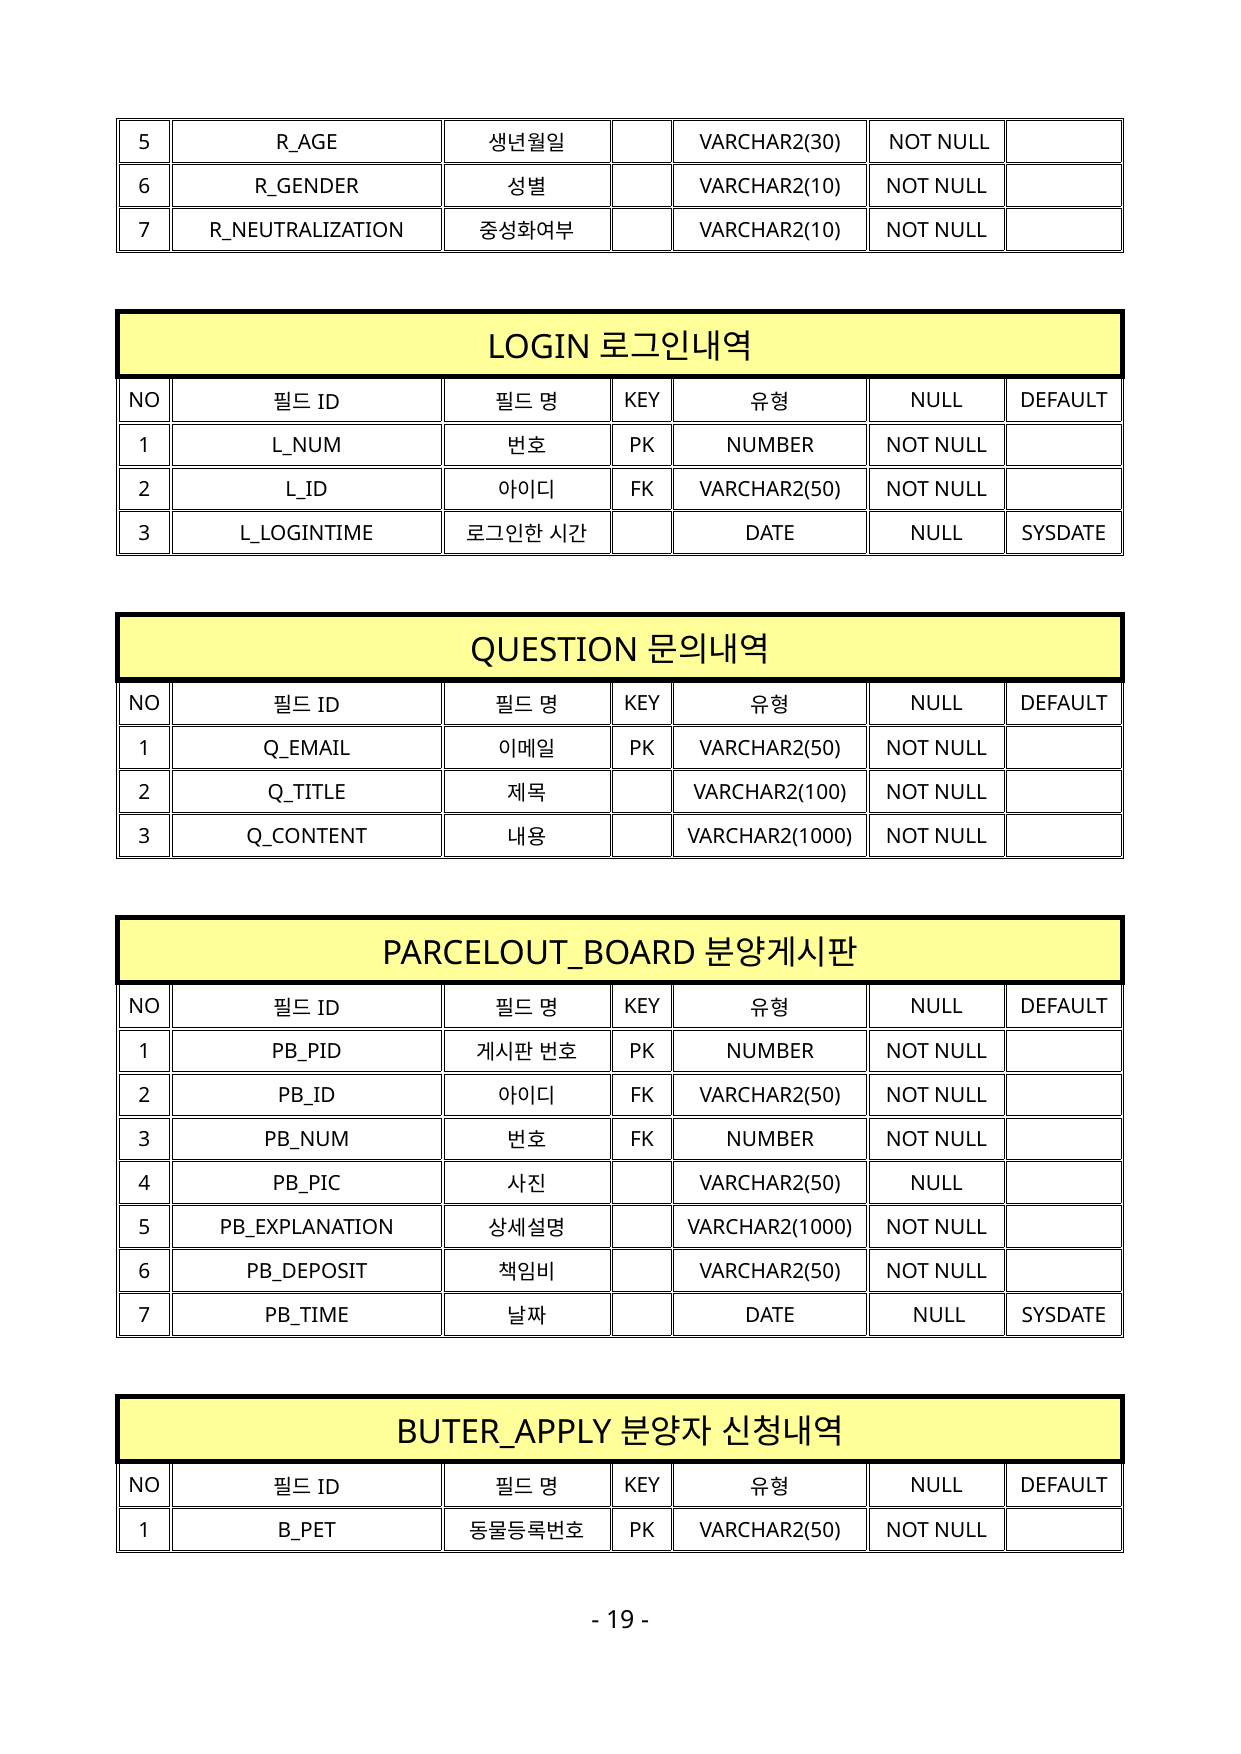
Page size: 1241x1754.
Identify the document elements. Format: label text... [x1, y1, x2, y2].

table_cell [1007, 121, 1121, 162]
table_cell [613, 165, 671, 206]
table_cell KEY [613, 1464, 671, 1506]
table_cell PB_DEPOSIT [173, 1250, 441, 1291]
table_header QUESTION 문의내역 [120, 617, 1120, 677]
table_cell NO [120, 683, 169, 724]
table_cell 5 [120, 1206, 169, 1247]
table_cell 1 [120, 1509, 169, 1550]
table_cell 유형 [674, 985, 866, 1027]
table_cell 동물등록번호 [445, 1509, 610, 1550]
table_cell FK [613, 1075, 671, 1115]
table_cell 아이디 [445, 1075, 610, 1115]
table_cell 유형 [674, 1464, 866, 1506]
table_cell [1007, 1250, 1121, 1291]
table_cell [1007, 727, 1121, 768]
table_cell NOT NULL [870, 1206, 1004, 1247]
table_cell [1007, 1162, 1121, 1203]
table_cell DEFAULT [1007, 1464, 1121, 1506]
table_cell [1007, 425, 1121, 465]
table_cell NUMBER [674, 425, 866, 465]
table_cell PB_PIC [173, 1162, 441, 1203]
table_cell NOT NULL [870, 1509, 1004, 1550]
table_cell 필드 명 [445, 1464, 610, 1506]
table_cell 필드 ID [173, 1464, 441, 1506]
table_cell [1007, 771, 1121, 812]
table_cell 제목 [445, 771, 610, 812]
table_cell [613, 815, 671, 856]
table_cell VARCHAR2(50) [674, 727, 866, 768]
table_cell [1007, 815, 1121, 856]
table_cell [613, 1294, 671, 1335]
table_cell 3 [120, 512, 169, 553]
table_cell VARCHAR2(100) [674, 771, 866, 812]
table_cell VARCHAR2(50) [674, 1162, 866, 1203]
table_cell NO [120, 985, 169, 1027]
table_cell 4 [120, 1162, 169, 1203]
table_cell FK [613, 1119, 671, 1159]
table_cell NUMBER [674, 1119, 866, 1159]
table_cell R_GENDER [173, 165, 441, 206]
table_cell NULL [870, 1162, 1004, 1203]
table_cell VARCHAR2(50) [674, 1250, 866, 1291]
table_cell 중성화여부 [445, 209, 610, 250]
table_cell [613, 512, 671, 553]
table_cell FK [613, 469, 671, 509]
table_cell 필드 ID [173, 683, 441, 724]
table_cell NOT NULL [870, 165, 1004, 206]
table_cell 상세설명 [445, 1206, 610, 1247]
table_cell [1007, 1119, 1121, 1159]
table_cell 이메일 [445, 727, 610, 768]
table_cell 3 [120, 1119, 169, 1159]
table_cell [613, 1162, 671, 1203]
table_header PARCELOUT_BOARD 분양게시판 [120, 920, 1120, 980]
table_cell 1 [120, 1031, 169, 1071]
table_cell NOT NULL [870, 469, 1004, 509]
table_cell 내용 [445, 815, 610, 856]
table_cell 1 [120, 425, 169, 465]
table_cell [1007, 1509, 1121, 1550]
table_cell 필드 명 [445, 683, 610, 724]
table_cell NULL [870, 683, 1004, 724]
table_cell NUMBER [674, 1031, 866, 1071]
table_cell 유형 [674, 379, 866, 421]
table_cell 생년월일 [445, 121, 610, 162]
table_cell VARCHAR2(50) [674, 1075, 866, 1115]
table_cell NULL [870, 379, 1004, 421]
table_cell B_PET [173, 1509, 441, 1550]
table_cell VARCHAR2(1000) [674, 1206, 866, 1247]
table_cell DATE [674, 1294, 866, 1335]
table_cell VARCHAR2(50) [674, 469, 866, 509]
table_cell 필드 ID [173, 985, 441, 1027]
table_cell 날짜 [445, 1294, 610, 1335]
table_cell [1007, 469, 1121, 509]
table_cell NOT NULL [870, 771, 1004, 812]
table_cell NOT NULL [870, 209, 1004, 250]
table_cell 6 [120, 1250, 169, 1291]
table_cell PK [613, 1031, 671, 1071]
table_cell KEY [613, 985, 671, 1027]
table_cell 로그인한 시간 [445, 512, 610, 553]
table_cell PK [613, 425, 671, 465]
table_cell 5 [120, 121, 169, 162]
table_cell PB_EXPLANATION [173, 1206, 441, 1247]
table_cell NULL [870, 512, 1004, 553]
table_cell Q_CONTENT [173, 815, 441, 856]
table_cell PK [613, 727, 671, 768]
table_cell 번호 [445, 425, 610, 465]
table_cell L_LOGINTIME [173, 512, 441, 553]
table_cell NOT NULL [870, 1031, 1004, 1071]
table_cell 7 [120, 209, 169, 250]
table_cell [1007, 209, 1121, 250]
table_cell 필드 명 [445, 985, 610, 1027]
table_cell 2 [120, 771, 169, 812]
table_cell [1007, 1075, 1121, 1115]
table_cell NOT NULL [870, 815, 1004, 856]
table_cell 사진 [445, 1162, 610, 1203]
table_cell L_NUM [173, 425, 441, 465]
table_cell PB_ID [173, 1075, 441, 1115]
table_cell NOT NULL [870, 1075, 1004, 1115]
table_cell Q_EMAIL [173, 727, 441, 768]
table_cell DEFAULT [1007, 985, 1121, 1027]
table_cell PK [613, 1509, 671, 1550]
table_cell 6 [120, 165, 169, 206]
table_cell [613, 771, 671, 812]
table_header BUTER_APPLY 분양자 신청내역 [120, 1399, 1120, 1459]
table_cell [613, 1250, 671, 1291]
table_cell 2 [120, 469, 169, 509]
table_cell 필드 명 [445, 379, 610, 421]
table_cell SYSDATE [1007, 512, 1121, 553]
table_cell NULL [870, 1294, 1004, 1335]
table_cell KEY [613, 379, 671, 421]
table_cell NOT NULL [870, 121, 1004, 162]
table_cell R_NEUTRALIZATION [173, 209, 441, 250]
table_cell [613, 209, 671, 250]
table_cell 번호 [445, 1119, 610, 1159]
table_cell PB_PID [173, 1031, 441, 1071]
table_cell [613, 1206, 671, 1247]
table_cell VARCHAR2(1000) [674, 815, 866, 856]
table_cell DEFAULT [1007, 683, 1121, 724]
table_cell 아이디 [445, 469, 610, 509]
table_cell NULL [870, 985, 1004, 1027]
table_cell Q_TITLE [173, 771, 441, 812]
table_cell L_ID [173, 469, 441, 509]
table_cell NO [120, 379, 169, 421]
table_cell DEFAULT [1007, 379, 1121, 421]
table_cell 3 [120, 815, 169, 856]
table_cell 책임비 [445, 1250, 610, 1291]
table_cell NOT NULL [870, 1250, 1004, 1291]
table_cell 1 [120, 727, 169, 768]
table_cell 성별 [445, 165, 610, 206]
table_cell VARCHAR2(10) [674, 209, 866, 250]
table_cell [1007, 1206, 1121, 1247]
table_cell NOT NULL [870, 1119, 1004, 1159]
table_cell [1007, 165, 1121, 206]
table_cell 필드 ID [173, 379, 441, 421]
table_cell VARCHAR2(30) [674, 121, 866, 162]
table_cell [1007, 1031, 1121, 1071]
table_cell [613, 121, 671, 162]
table_cell SYSDATE [1007, 1294, 1121, 1335]
table_cell PB_TIME [173, 1294, 441, 1335]
table_cell NOT NULL [870, 727, 1004, 768]
table_cell 유형 [674, 683, 866, 724]
table_cell DATE [674, 512, 866, 553]
table_cell KEY [613, 683, 671, 724]
table_cell 게시판 번호 [445, 1031, 610, 1071]
table_header LOGIN 로그인내역 [120, 314, 1120, 374]
table_cell PB_NUM [173, 1119, 441, 1159]
table_cell NOT NULL [870, 425, 1004, 465]
table_cell VARCHAR2(50) [674, 1509, 866, 1550]
table_cell R_AGE [173, 121, 441, 162]
table_cell VARCHAR2(10) [674, 165, 866, 206]
table_cell 7 [120, 1294, 169, 1335]
table_cell NO [120, 1464, 169, 1506]
table_cell 2 [120, 1075, 169, 1115]
table_cell NULL [870, 1464, 1004, 1506]
